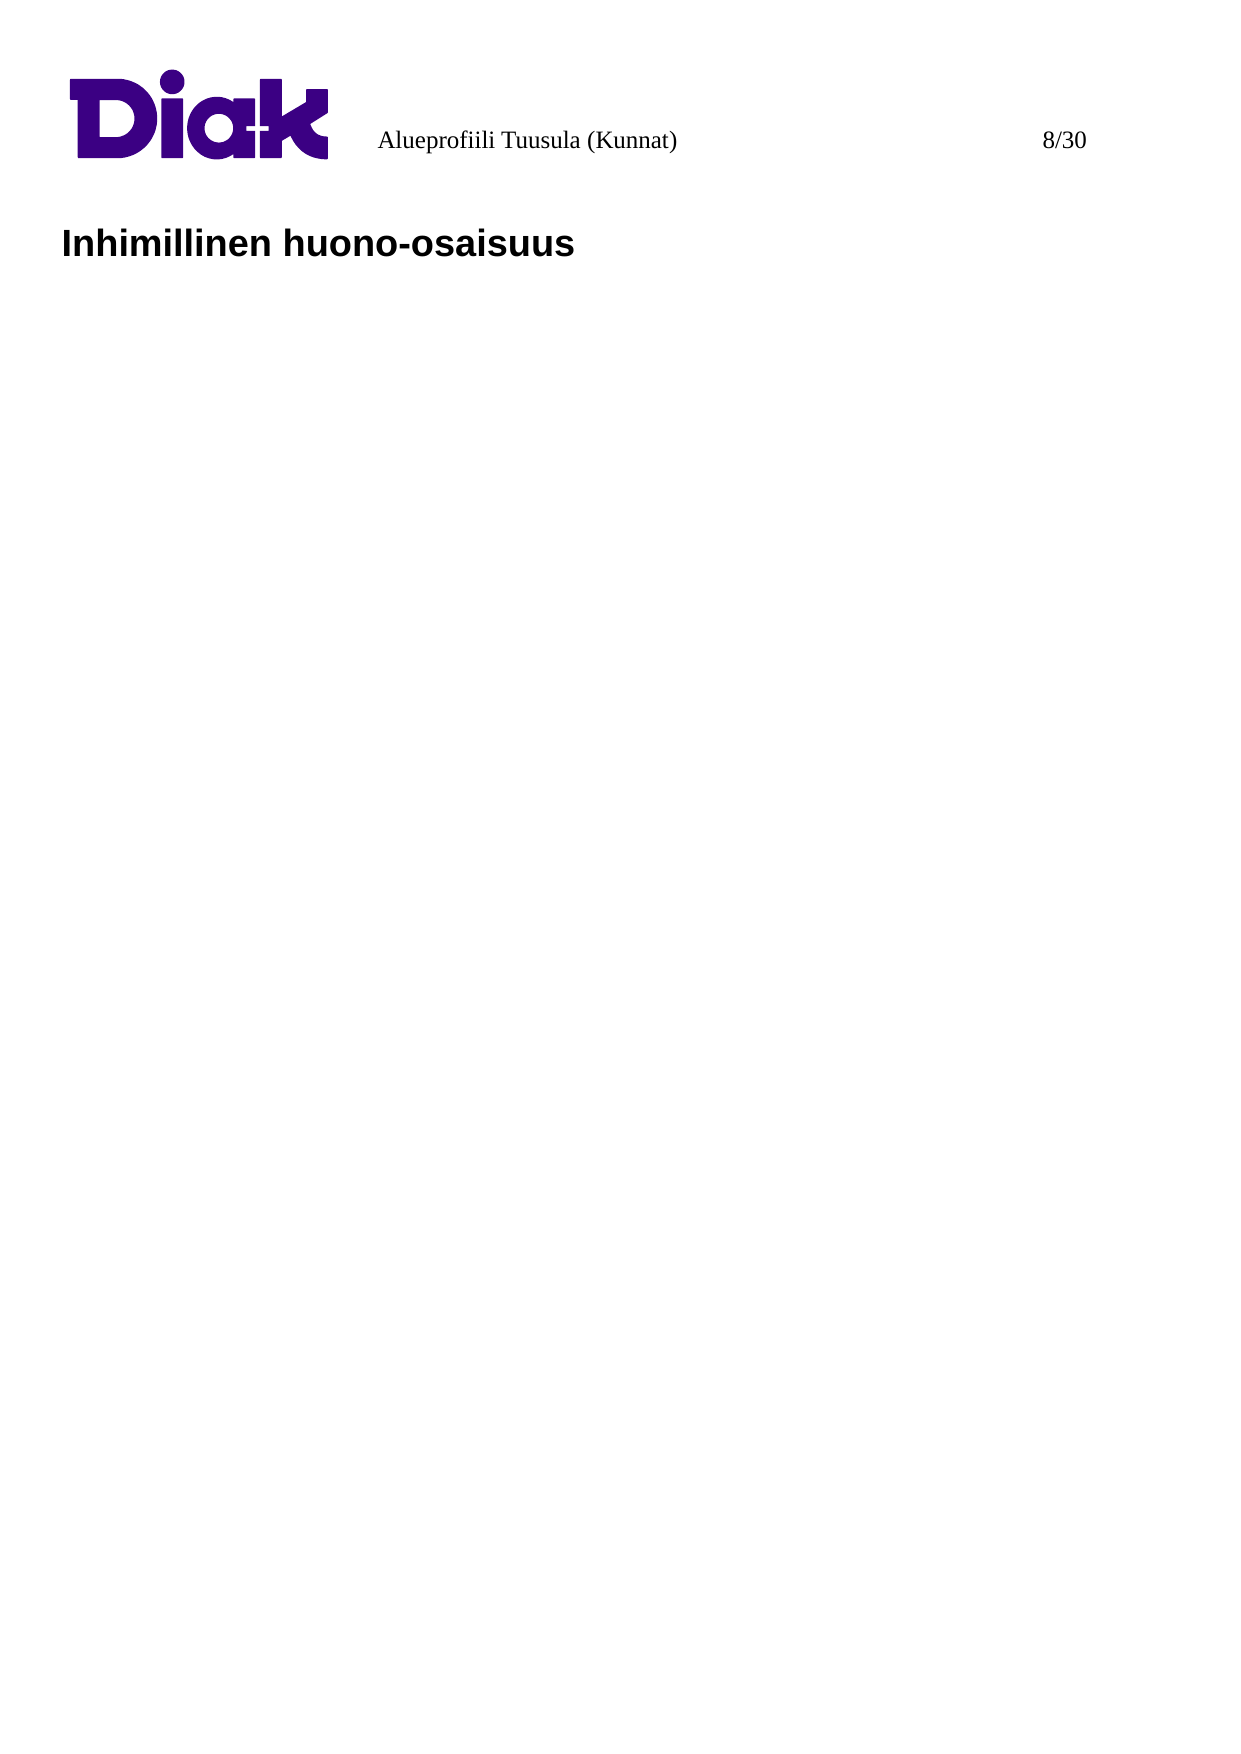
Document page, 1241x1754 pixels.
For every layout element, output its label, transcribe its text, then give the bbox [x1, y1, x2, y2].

subtitle Inhimillinen huono-osaisuus [61, 221, 1179, 265]
